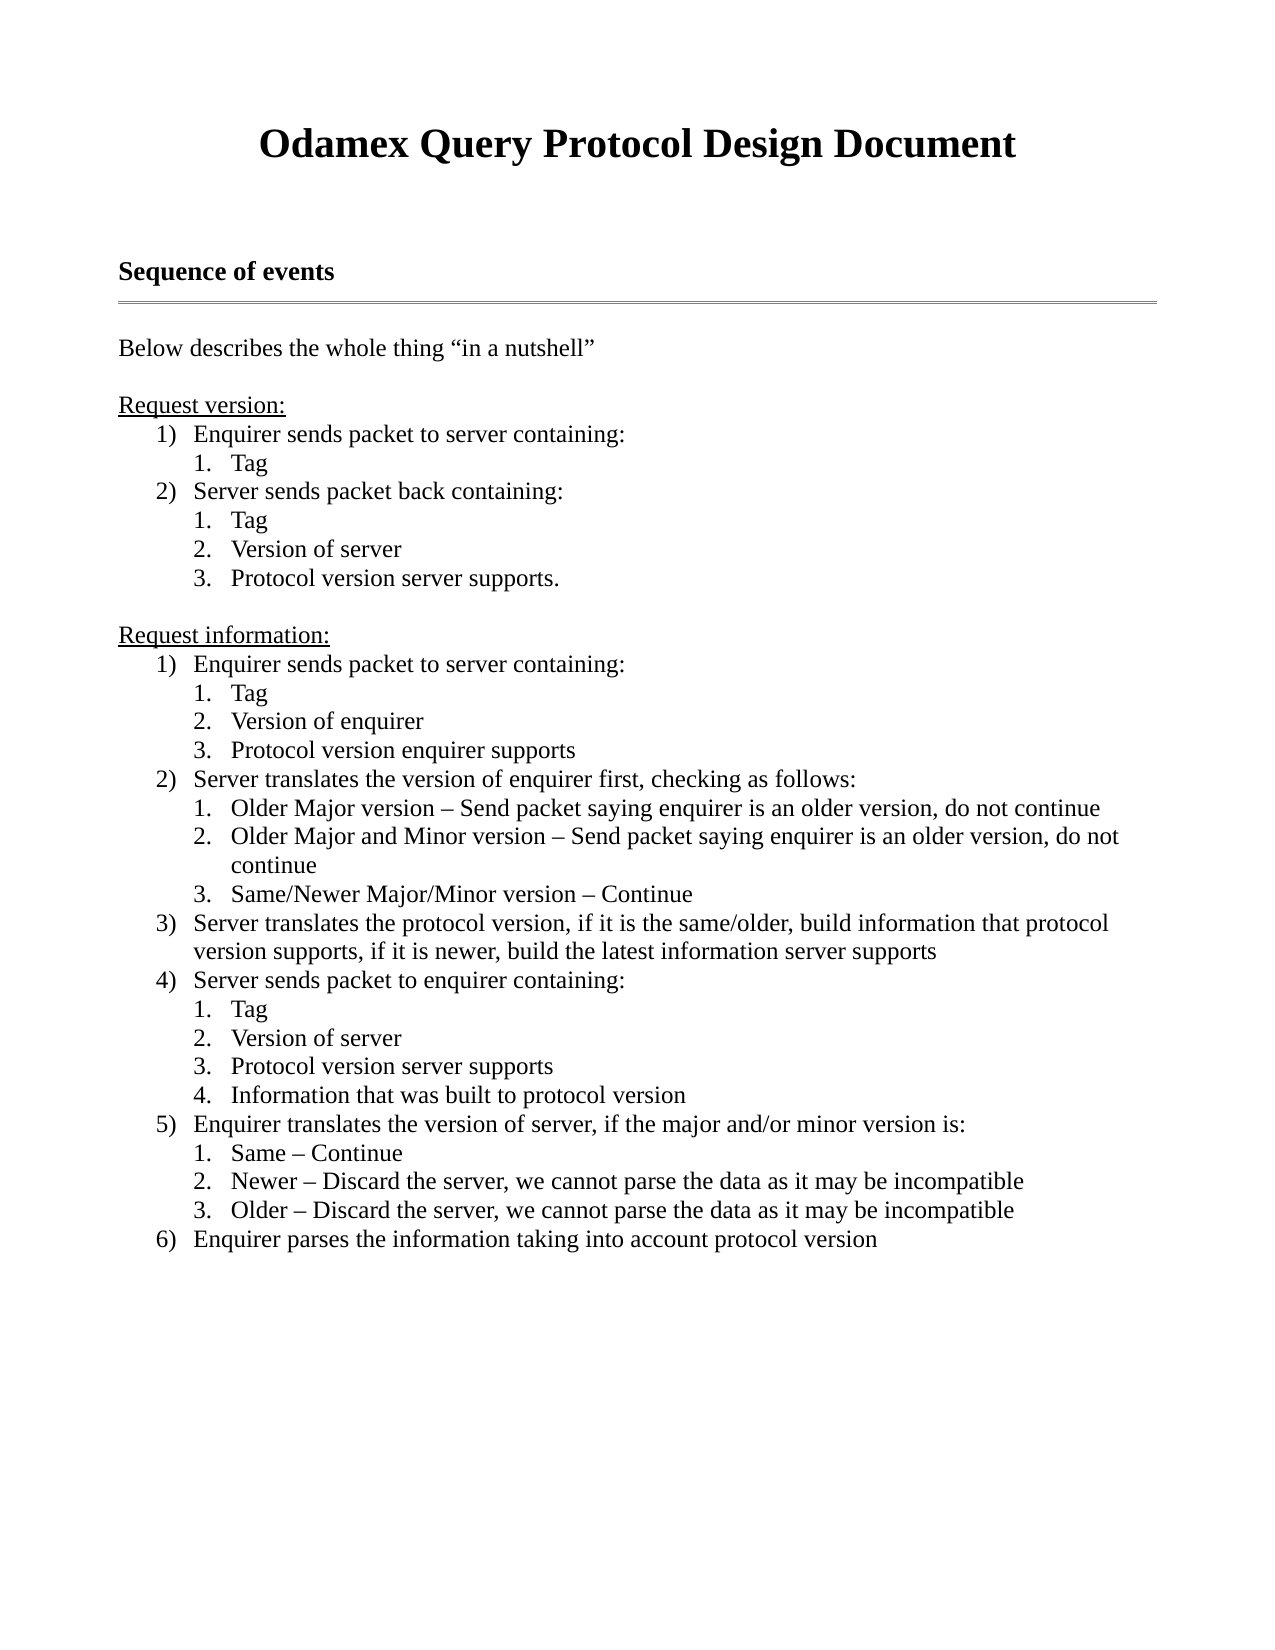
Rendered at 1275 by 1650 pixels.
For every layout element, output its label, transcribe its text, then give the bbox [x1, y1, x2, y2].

text Request information: [118, 620, 1157, 649]
list Same – Continue [193, 1138, 1157, 1166]
list Server sends packet to enquirer containing: [156, 965, 1157, 994]
list Server translates the protocol version, if it is the same/older, build information that protocol version supports, if it is newer, build the latest information server supports [156, 908, 1157, 965]
text Below describes the whole thing “in a nutshell” [118, 333, 1157, 361]
list Protocol version server supports. [193, 563, 1157, 591]
list Version of server [193, 534, 1157, 563]
list Protocol version server supports [193, 1051, 1157, 1080]
list Enquirer translates the version of server, if the major and/or minor version is: [156, 1109, 1157, 1138]
list Server sends packet back containing: [156, 476, 1157, 505]
list Newer – Discard the server, we cannot parse the data as it may be incompatible [193, 1166, 1157, 1195]
list Older Major and Minor version – Send packet saying enquirer is an older version, do not continue [193, 821, 1157, 879]
list Older Major version – Send packet saying enquirer is an older version, do not continue [193, 793, 1157, 821]
list Enquirer parses the information taking into account protocol version [156, 1224, 1157, 1253]
text Request version: [118, 390, 1157, 419]
list Enquirer sends packet to server containing: [156, 649, 1157, 678]
list Enquirer sends packet to server containing: [156, 419, 1157, 448]
list Tag [193, 505, 1157, 534]
list Tag [193, 678, 1157, 706]
list Server translates the version of enquirer first, checking as follows: [156, 764, 1157, 793]
list Tag [193, 994, 1157, 1023]
list Version of enquirer [193, 706, 1157, 735]
list Same/Newer Major/Minor version – Continue [193, 879, 1157, 908]
list Information that was built to protocol version [193, 1080, 1157, 1109]
list Older – Discard the server, we cannot parse the data as it may be incompatible [193, 1195, 1157, 1224]
list Version of server [193, 1023, 1157, 1051]
text Sequence of events [118, 255, 1157, 287]
list Protocol version enquirer supports [193, 735, 1157, 764]
list Tag [193, 448, 1157, 476]
